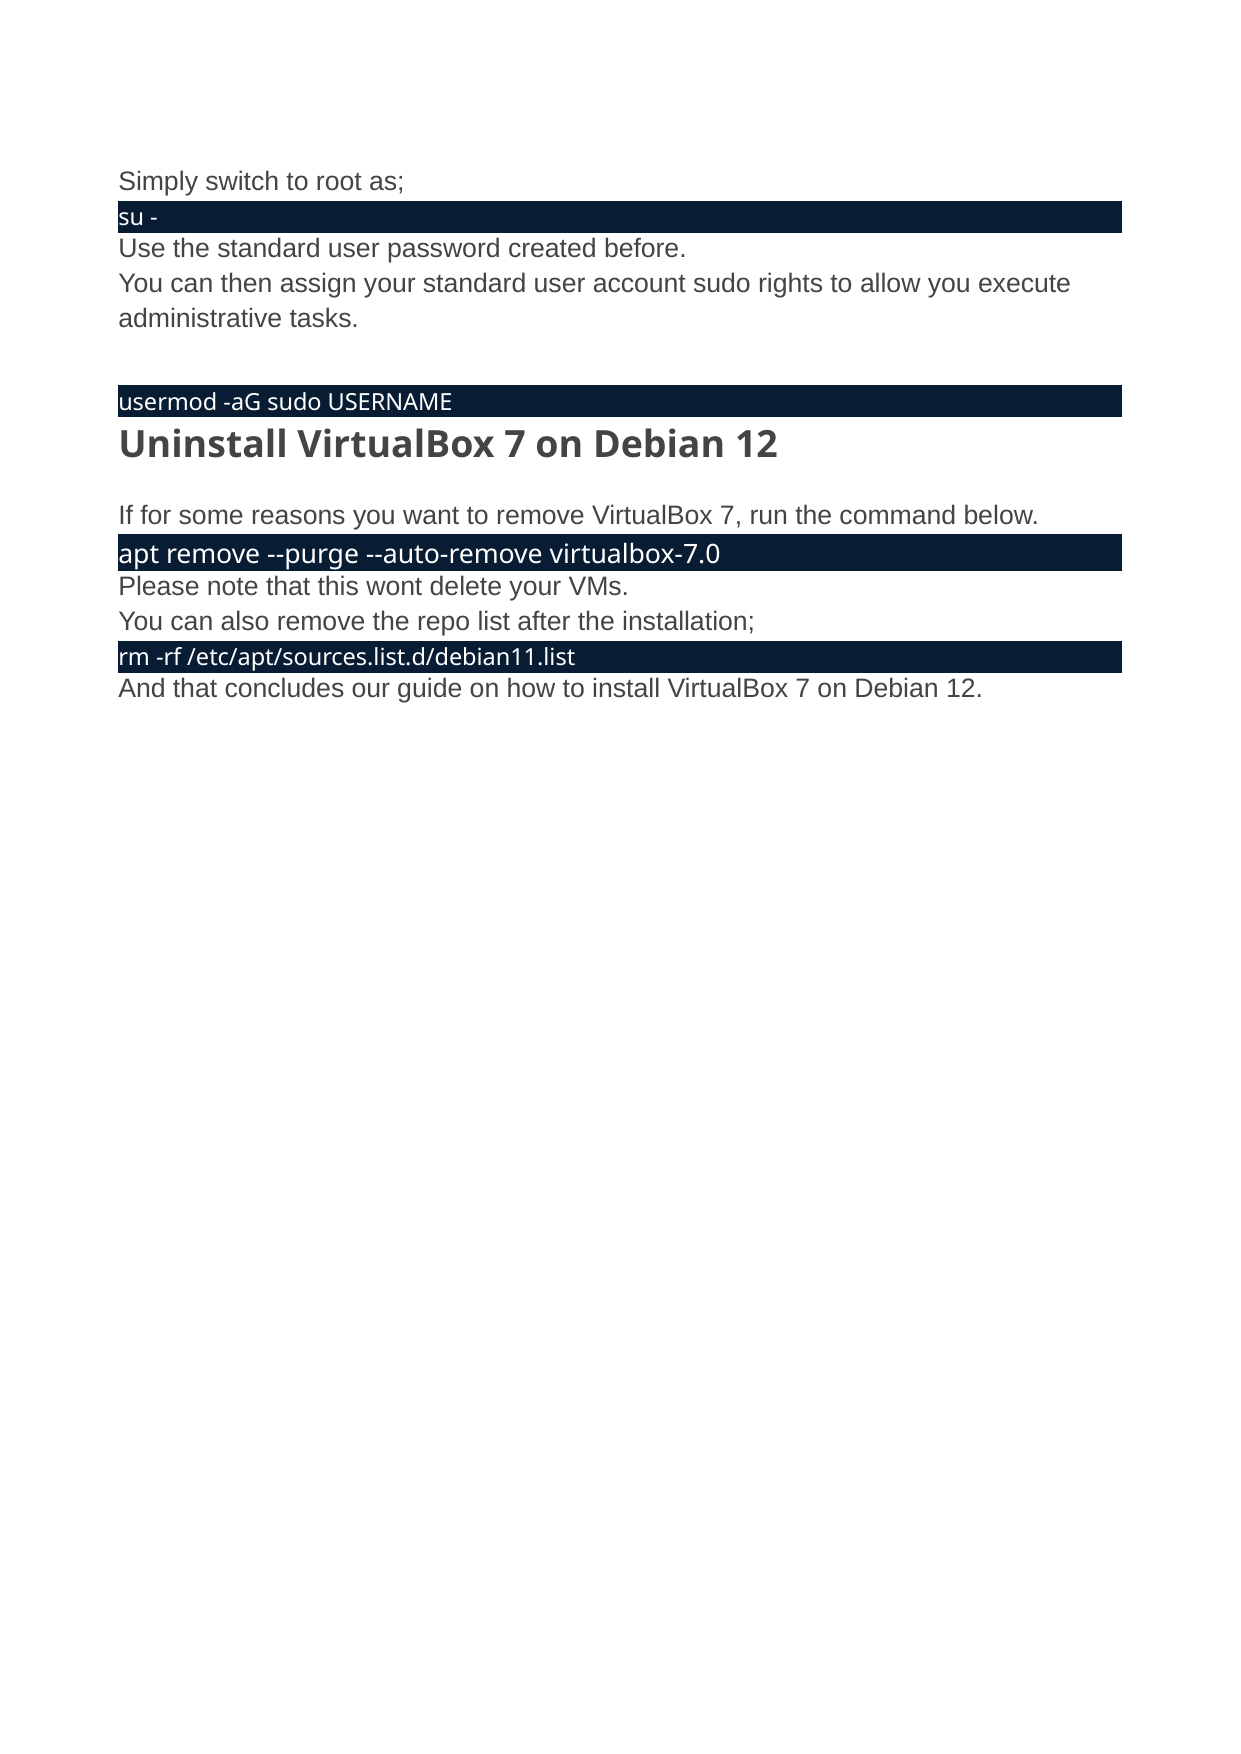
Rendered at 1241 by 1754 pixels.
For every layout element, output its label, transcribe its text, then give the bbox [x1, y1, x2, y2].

subtitle Uninstall VirtualBox 7 on Debian 12 [118, 417, 1122, 468]
text apt remove --purge --auto-remove virtualbox-7.0 [118, 534, 1122, 571]
text Please note that this wont delete your VMs. [118, 571, 1122, 601]
text rm -rf /etc/apt/sources.list.d/debian11.list [118, 641, 1122, 673]
text usermod -aG sudo USERNAME [118, 385, 1122, 417]
text Simply switch to root as; [118, 166, 1122, 196]
text Use the standard user password created before. [118, 233, 1122, 263]
text You can also remove the repo list after the installation; [118, 606, 1122, 636]
text su - [118, 201, 1122, 233]
text If for some reasons you want to remove VirtualBox 7, run the command below. [118, 499, 1122, 530]
text And that concludes our guide on how to install VirtualBox 7 on Debian 12. [118, 673, 1122, 703]
text You can then assign your standard user account sudo rights to allow you execute administrative tasks. [118, 268, 1122, 333]
